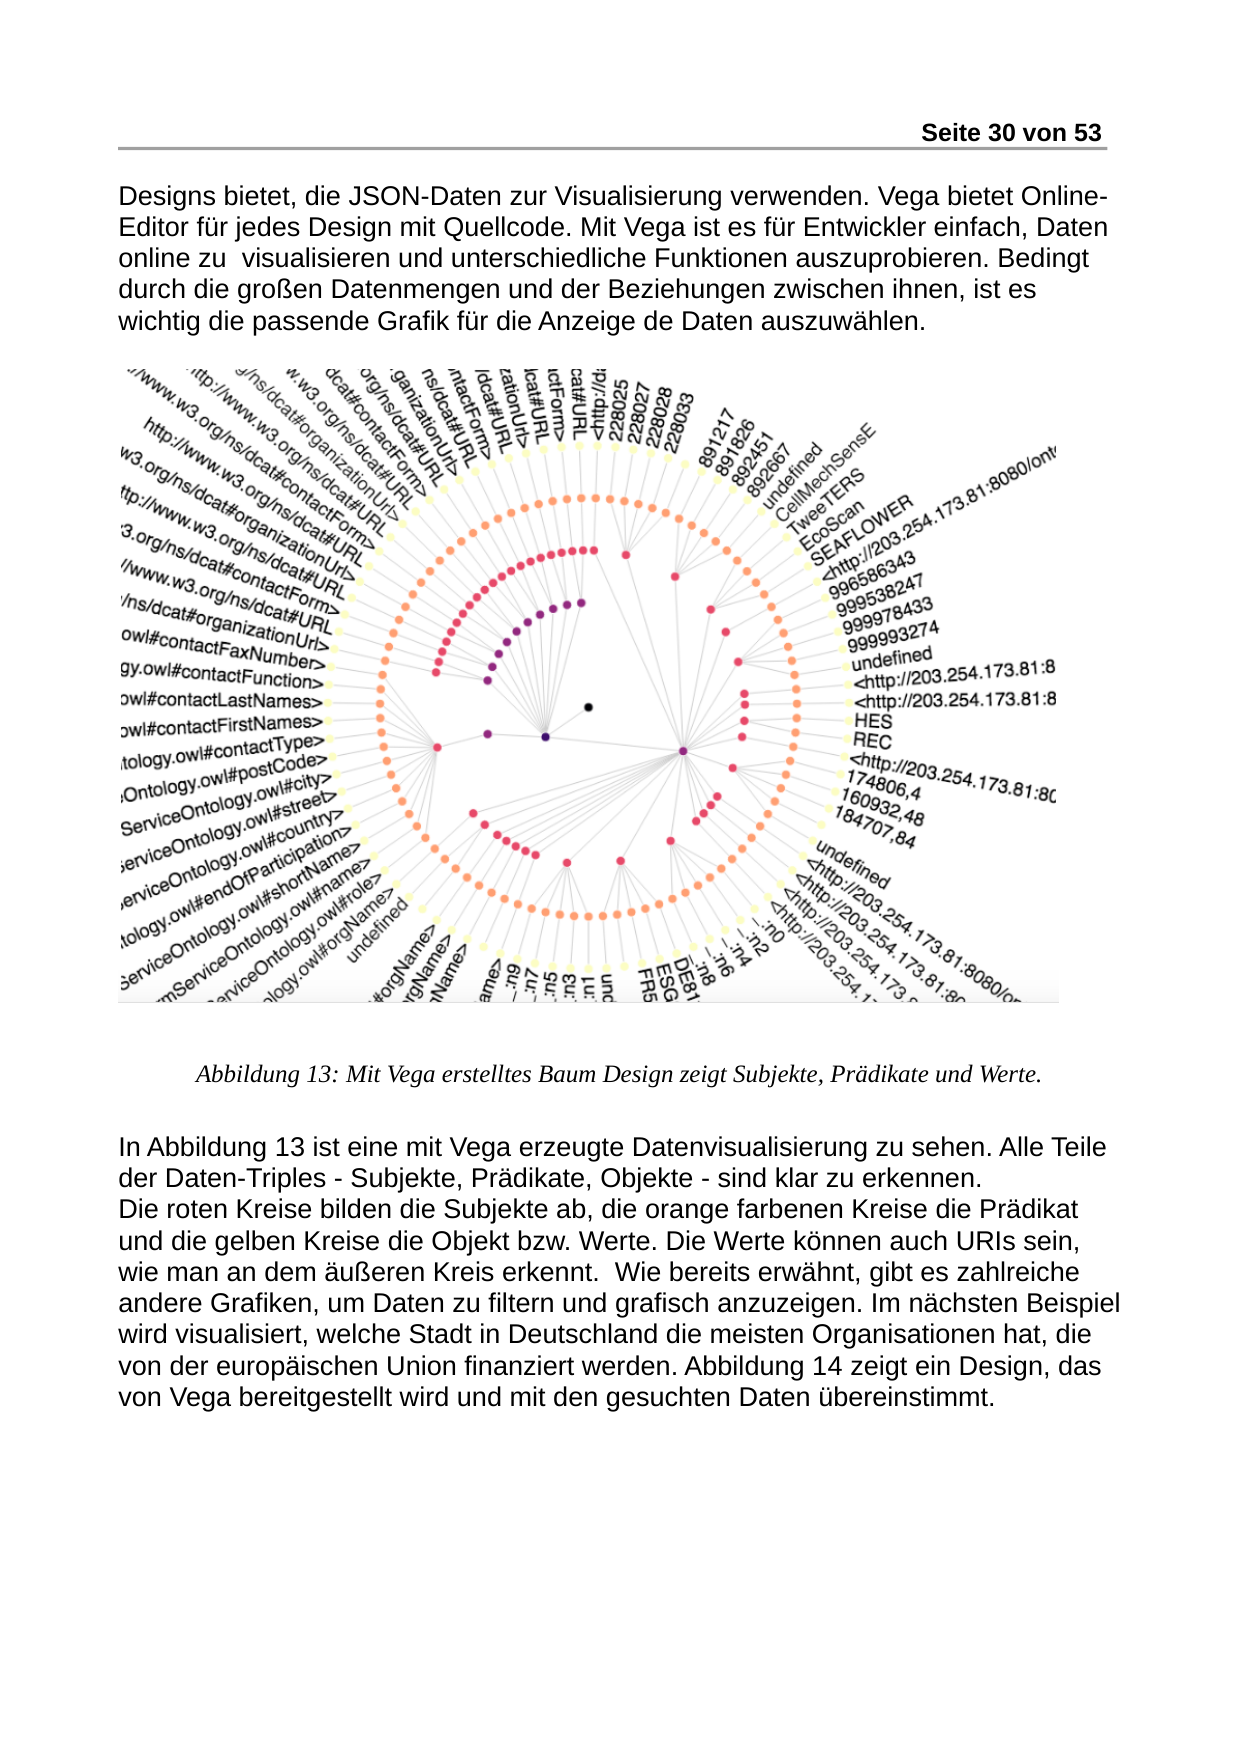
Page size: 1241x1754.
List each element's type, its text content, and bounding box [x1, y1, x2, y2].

subtitle Abbildung 13: Mit Vega erstelltes Baum Design zeigt Subjekte, Prädikate und Werte. [118, 1059, 1123, 1087]
text Die roten Kreise bilden die Subjekte ab, die orange farbenen Kreise die Prädikat und die gelben Kreise die Objekt bzw. Werte. Die Werte können auch URIs sein, wie man an dem äußeren Kreis erkennt. Wie bereits erwähnt, gibt es zahlreiche andere Grafiken, um Daten zu filtern und grafisch anzuzeigen. Im nächsten Beispiel wird visualisiert, welche Stadt in Deutschland die meisten Organisationen hat, die von der europäischen Union finanziert werden. Abbildung 14 zeigt ein Design, das von Vega bereitgestellt wird und mit den gesuchten Daten übereinstimmt. [118, 1193, 1123, 1412]
text Designs bietet, die JSON-Daten zur Visualisierung verwenden. Vega bietet Online-Editor für jedes Design mit Quellcode. Mit Vega ist es für Entwickler einfach, Daten online zu visualisieren und unterschiedliche Funktionen auszuprobieren. Bedingt durch die großen Datenmengen und der Beziehungen zwischen ihnen, ist es wichtig die passende Grafik für die Anzeige de Daten auszuwählen. [118, 180, 1123, 336]
picture [118, 367, 1059, 1003]
text In Abbildung 13 ist eine mit Vega erzeugte Datenvisualisierung zu sehen. Alle Teile der Daten-Triples - Subjekte, Prädikate, Objekte - sind klar zu erkennen. [118, 1131, 1123, 1193]
